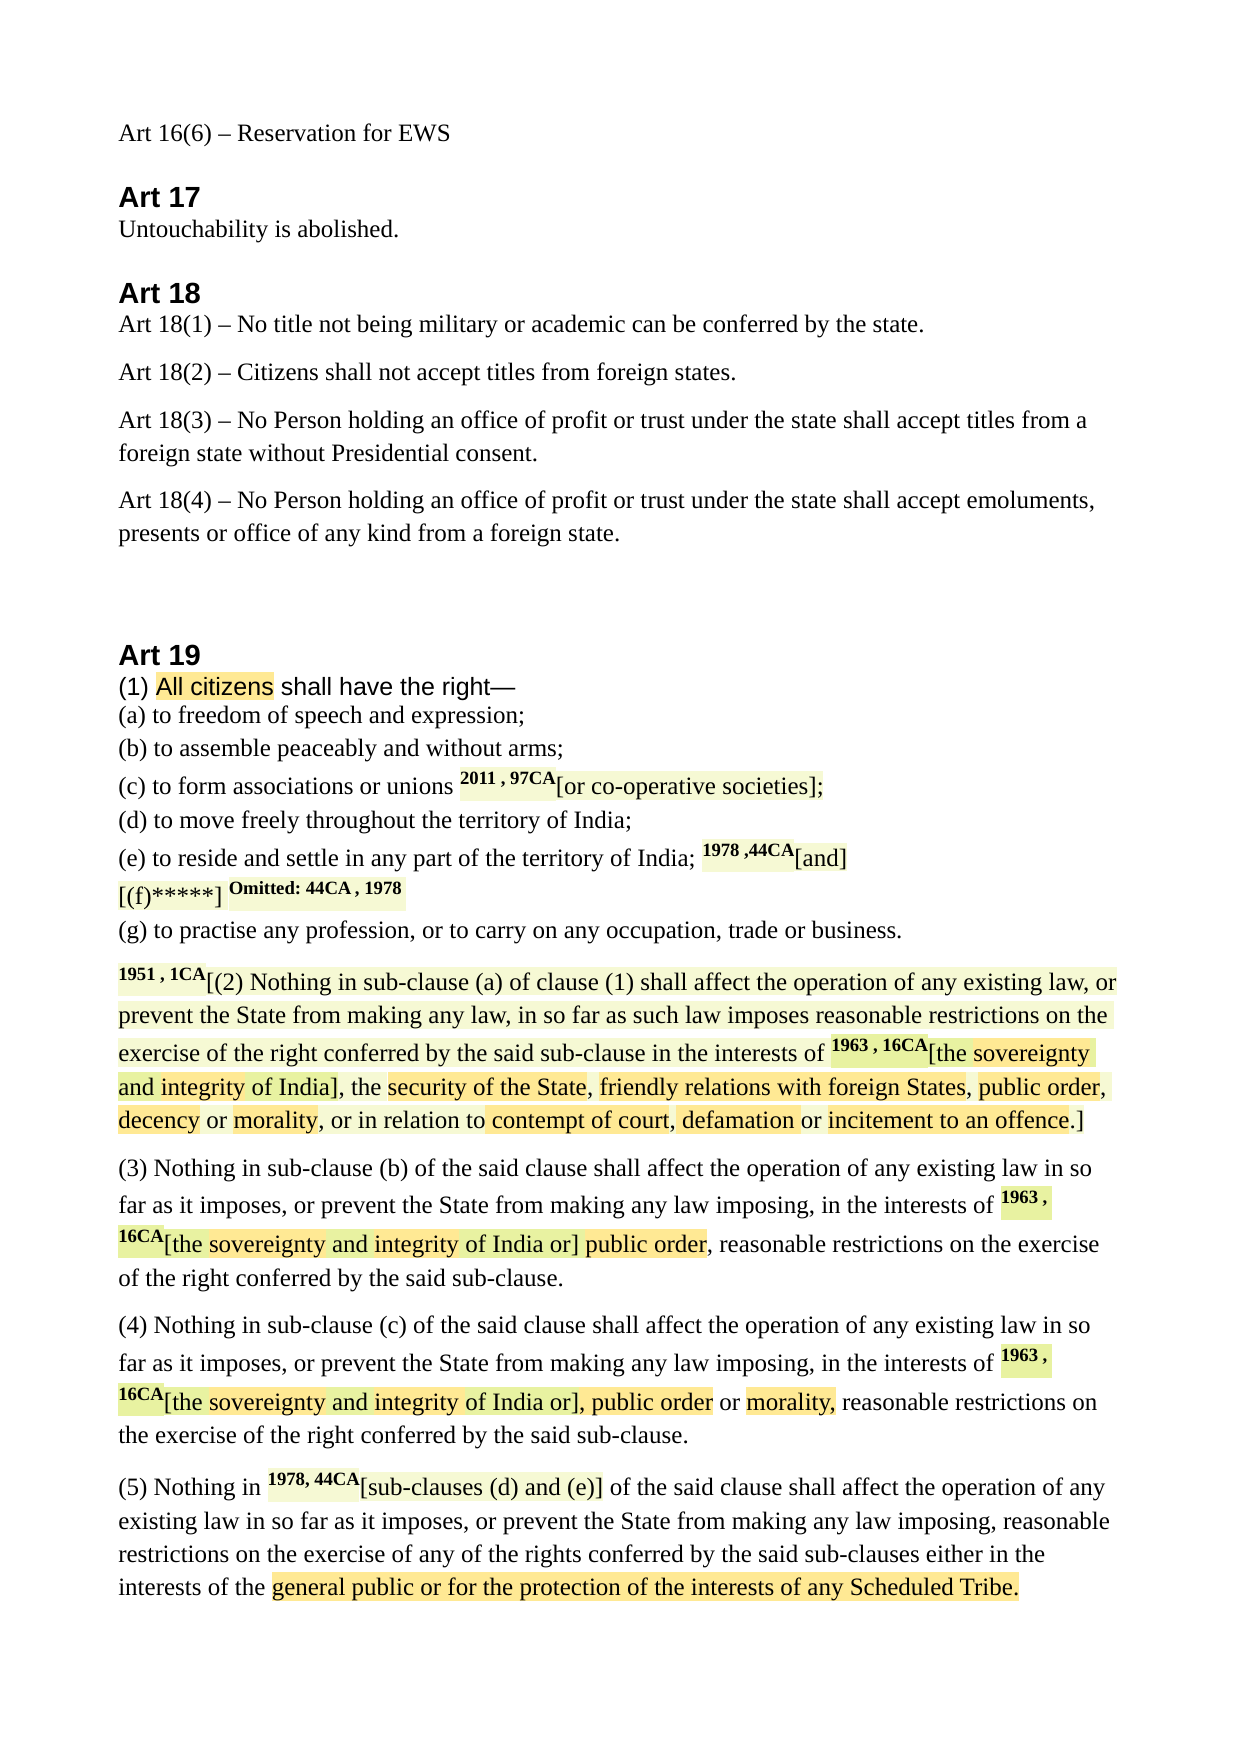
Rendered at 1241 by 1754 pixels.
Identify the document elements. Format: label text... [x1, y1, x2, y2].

text (5) Nothing in 1978, 44CA[sub-clauses (d) and (e)] of the said clause shall affect the operation of any existing law in so far as it imposes, or prevent the State from making any law imposing, reasonable restrictions on the exercise of any of the rights conferred by the said sub-clauses either in the interests of the general public or for the protection of the interests of any Scheduled Tribe. [118, 1468, 1122, 1601]
text Art 18(1) – No title not being military or academic can be conferred by the state. [118, 309, 1122, 338]
text Art 18(2) – Citizens shall not accept titles from foreign states. [118, 357, 1122, 386]
subtitle Art 17 [118, 180, 1122, 214]
text (a) to freedom of speech and expression; (b) to assemble peaceably and without arms; (c) to form associations or unions 2011 , 97CA[or co-operative societies]; (d) to move freely throughout the territory of India; (e) to reside and settle in any part of the territory of India; 1978 ,44CA[and] [(f)*****] Omitted: 44CA , 1978 (g) to practise any profession, or to carry on any occupation, trade or business. [118, 700, 1122, 944]
text Art 16(6) – Reservation for EWS [118, 118, 1122, 147]
text 1951 , 1CA[(2) Nothing in sub-clause (a) of clause (1) shall affect the operation of any existing law, or prevent the State from making any law, in so far as such law imposes reasonable restrictions on the exercise of the right conferred by the said sub-clause in the interests of 1963 , 16CA[the sovereignty and integrity of India], the security of the State, friendly relations with foreign States, public order, decency or morality, or in relation to contempt of court, defamation or incitement to an offence.] [118, 963, 1122, 1134]
subtitle Art 19 (1) All citizens shall have the right— [118, 638, 1122, 700]
text Art 18(3) – No Person holding an office of profit or trust under the state shall accept titles from a foreign state without Presidential consent. [118, 405, 1122, 467]
text Art 18(4) – No Person holding an office of profit or trust under the state shall accept emoluments, presents or office of any kind from a foreign state. [118, 485, 1122, 547]
text (4) Nothing in sub-clause (c) of the said clause shall affect the operation of any existing law in so far as it imposes, or prevent the State from making any law imposing, in the interests of 1963 , 16CA[the sovereignty and integrity of India or], public order or morality, reasonable restrictions on the exercise of the right conferred by the said sub-clause. [118, 1310, 1122, 1449]
text (3) Nothing in sub-clause (b) of the said clause shall affect the operation of any existing law in so far as it imposes, or prevent the State from making any law imposing, in the interests of 1963 , 16CA[the sovereignty and integrity of India or] public order, reasonable restrictions on the exercise of the right conferred by the said sub-clause. [118, 1153, 1122, 1292]
subtitle Art 18 [118, 276, 1122, 309]
text Untouchability is abolished. [118, 214, 1122, 243]
